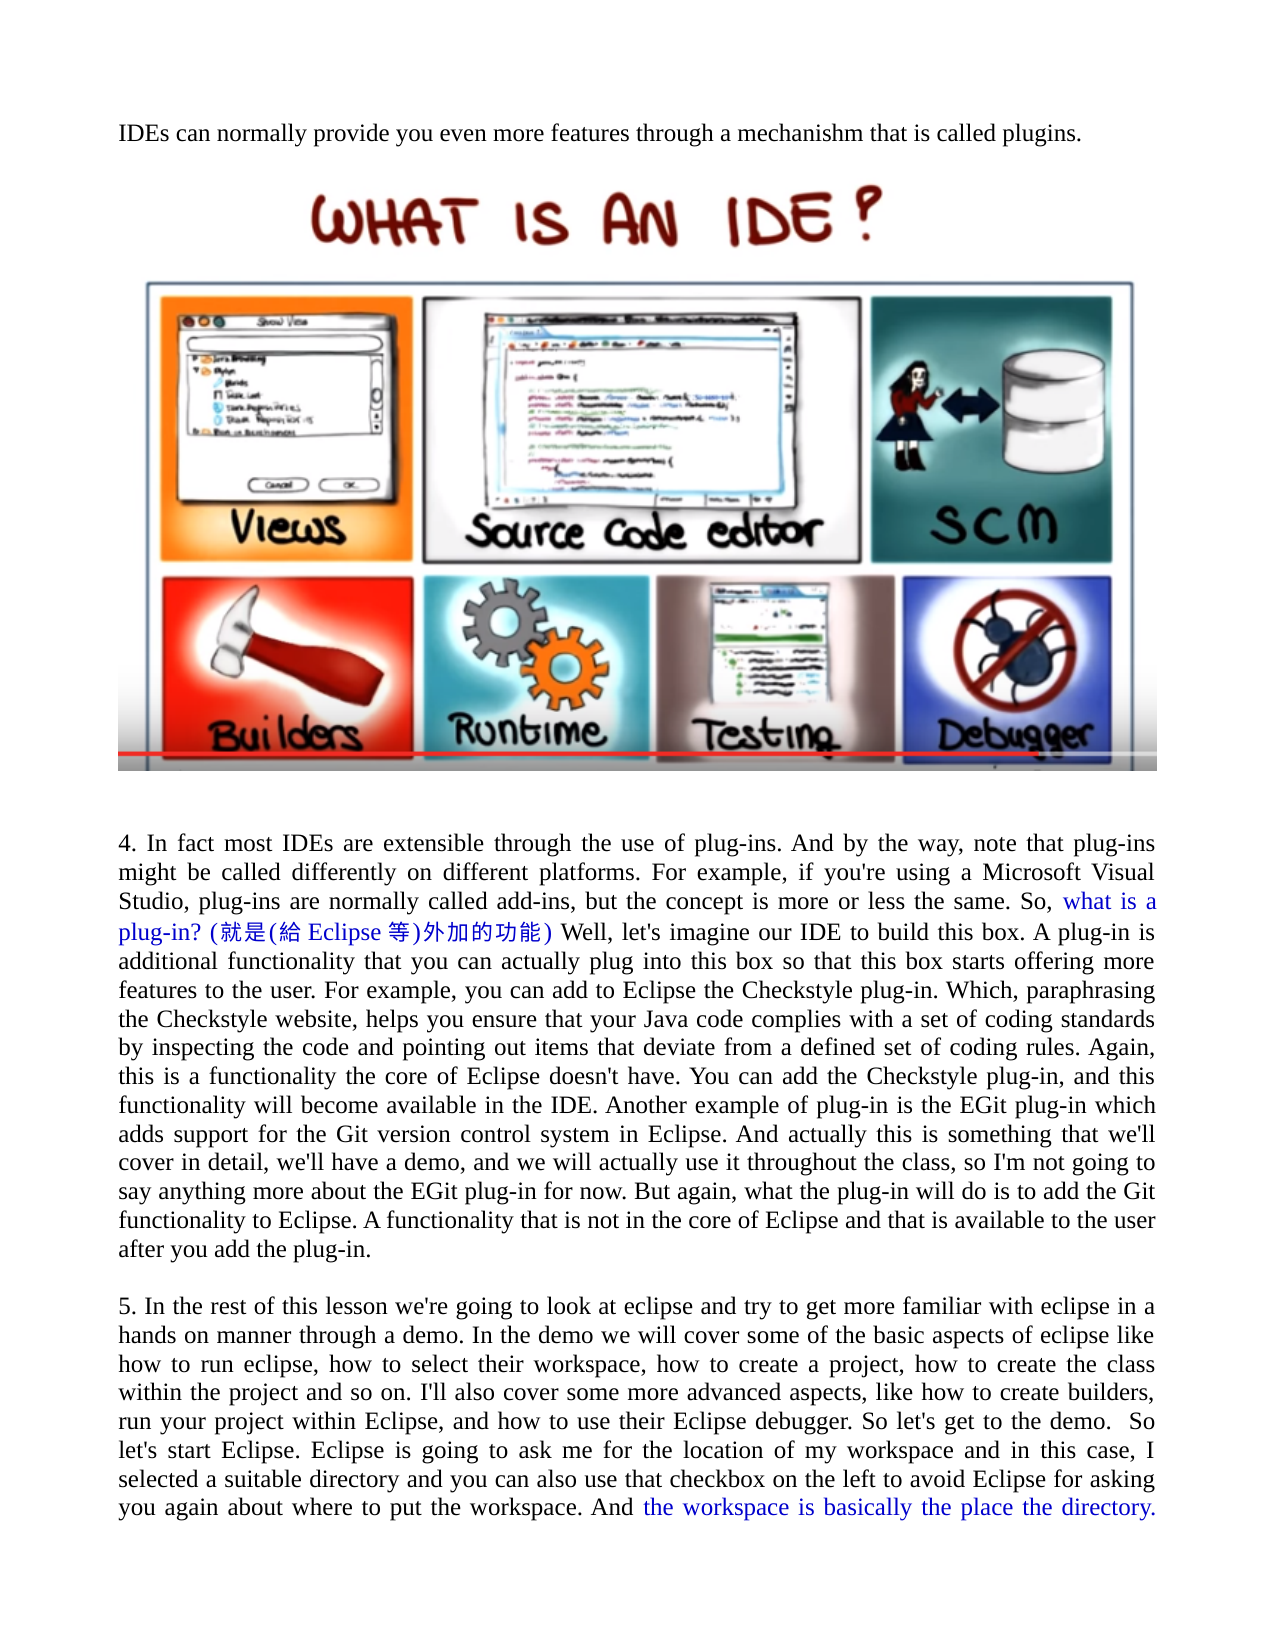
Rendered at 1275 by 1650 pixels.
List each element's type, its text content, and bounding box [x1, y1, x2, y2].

text 5. In the rest of this lesson we're going to look at eclipse and try to get more familiar with eclipse in a hands on manner through a demo. In the demo we will cover some of the basic aspects of eclipse like how to run eclipse, how to select their workspace, how to create a project, how to create the class within the project and so on. I'll also cover some more advanced aspects, like how to create builders, run your project within Eclipse, and how to use their Eclipse debugger. So let's get to the demo. So let's start Eclipse. Eclipse is going to ask me for the location of my workspace and in this case, I selected a suitable directory and you can also use that checkbox on the left to avoid Eclipse for asking you again about where to put the workspace. And the workspace is basically the place the directory. [118, 1291, 1157, 1521]
text 4. In fact most IDEs are extensible through the use of plug-ins. And by the way, note that plug-ins might be called differently on different platforms. For example, if you're using a Microsoft Visual Studio, plug-ins are normally called add-ins, but the concept is more or less the same. So, what is a plug-in? (就是(給Eclipse等)外加的功能) Well, let's imagine our IDE to build this box. A plug-in is additional functionality that you can actually plug into this box so that this box starts offering more features to the user. For example, you can add to Eclipse the Checkstyle plug-in. Which, paraphrasing the Checkstyle website, helps you ensure that your Java code complies with a set of coding standards by inspecting the code and pointing out items that deviate from a defined set of coding rules. Again, this is a functionality the core of Eclipse doesn't have. You can add the Checkstyle plug-in, and this functionality will become available in the IDE. Another example of plug-in is the EGit plug-in which adds support for the Git version control system in Eclipse. And actually this is something that we'll cover in detail, we'll have a demo, and we will actually use it throughout the class, so I'm not going to say anything more about the EGit plug-in for now. But again, what the plug-in will do is to add the Git functionality to Eclipse. A functionality that is not in the core of Eclipse and that is available to the user after you add the plug-in. [118, 828, 1157, 1262]
text IDEs can normally provide you even more features through a mechanishm that is called plugins. [118, 118, 1157, 147]
picture [118, 175, 1157, 771]
